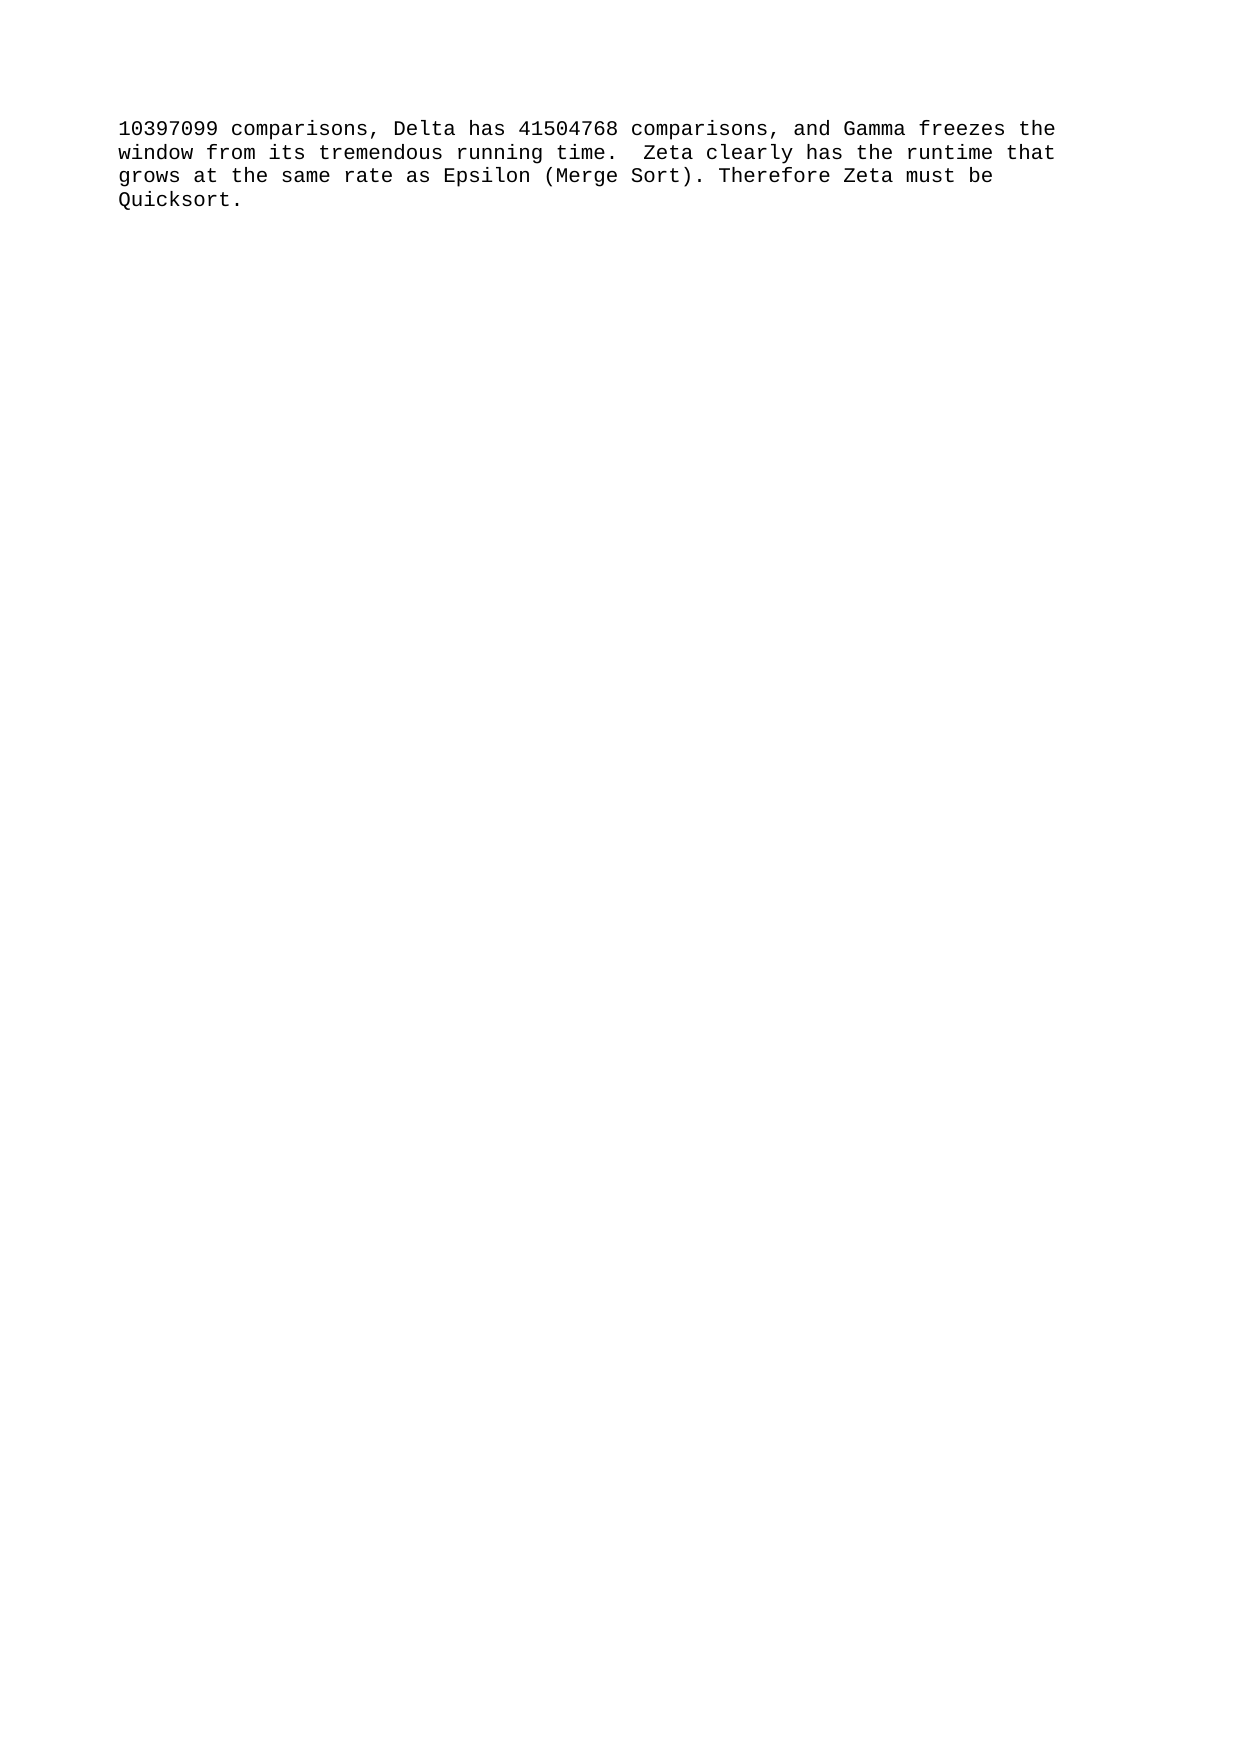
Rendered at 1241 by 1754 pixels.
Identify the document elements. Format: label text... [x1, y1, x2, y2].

text 10397099 comparisons, Delta has 41504768 comparisons, and Gamma freezes the window from its tremendous running time. Zeta clearly has the runtime that grows at the same rate as Epsilon (Merge Sort). Therefore Zeta must be Quicksort. [118, 118, 1122, 213]
